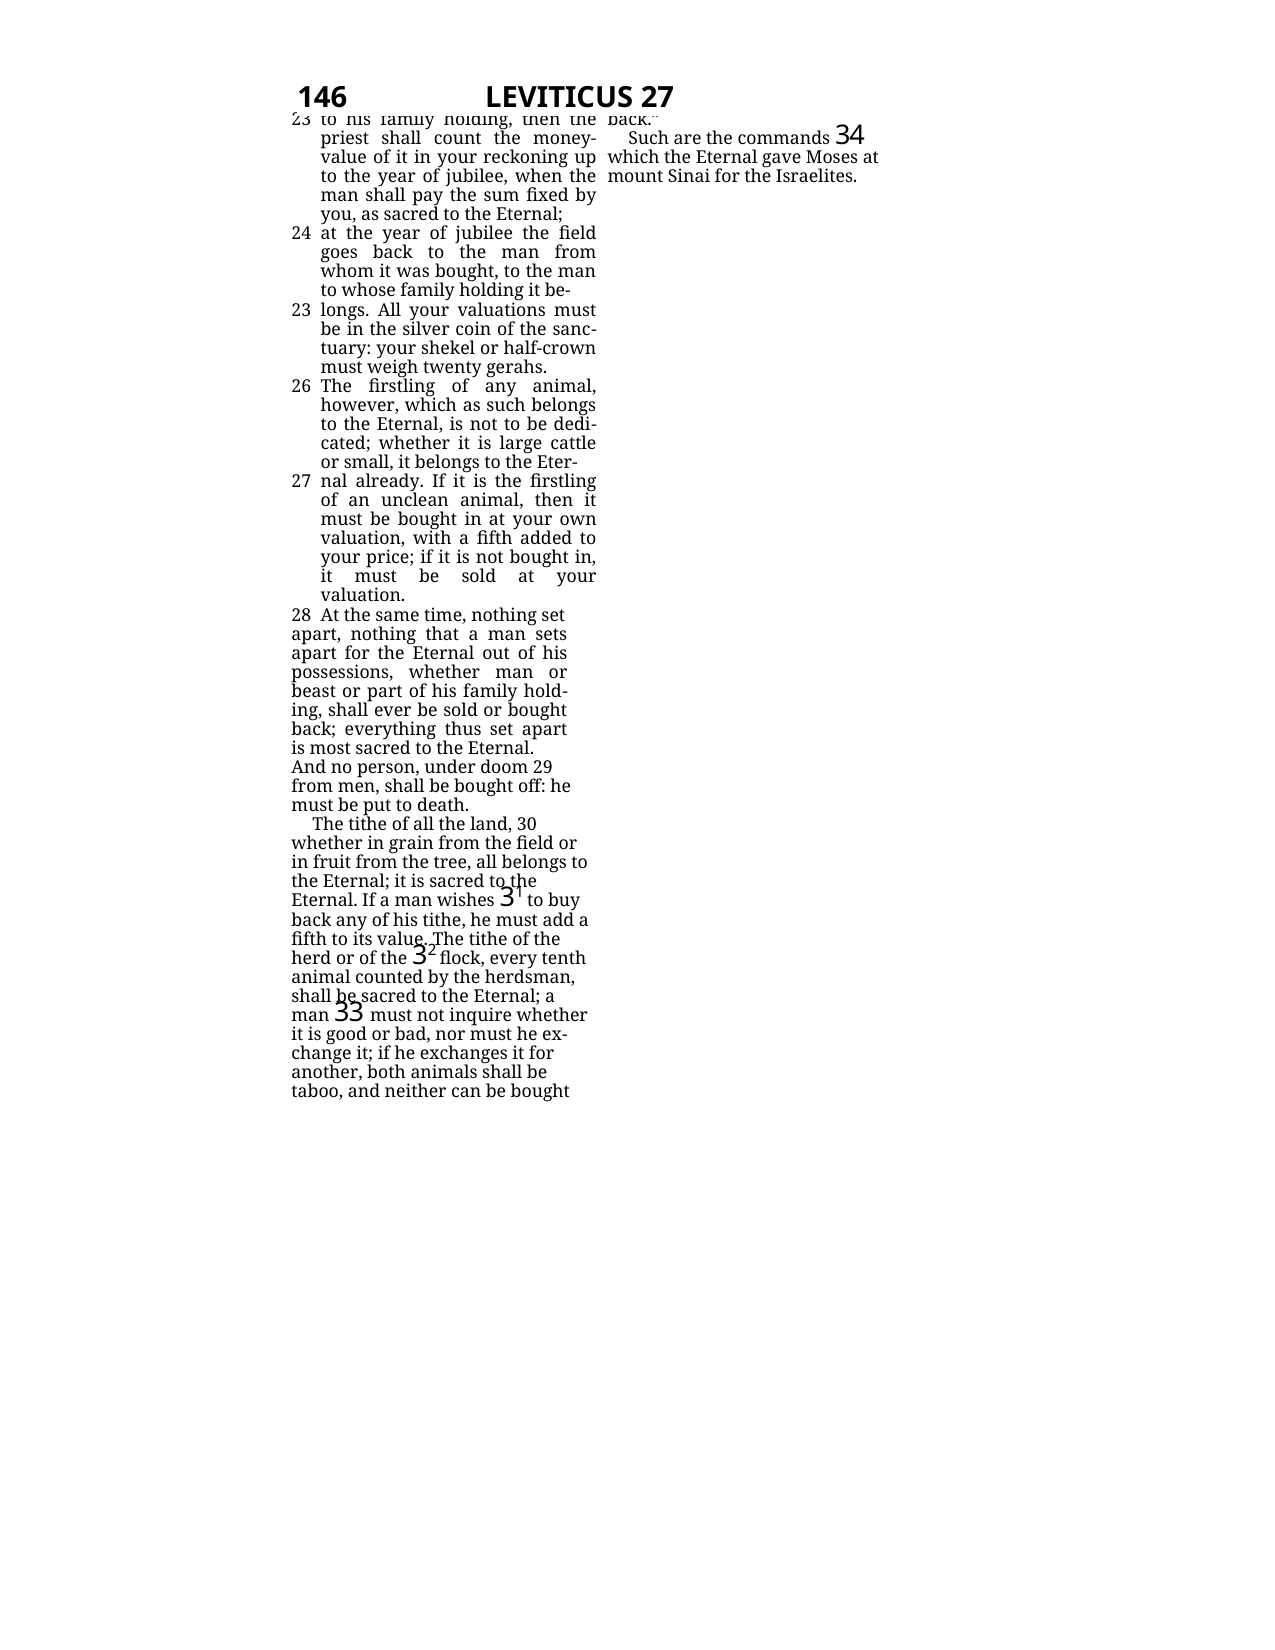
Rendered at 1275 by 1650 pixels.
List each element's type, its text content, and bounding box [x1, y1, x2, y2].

text apart, nothing that a man sets apart for the Eternal out of his possessions, whether man or beast or part of his family hold­ing, shall ever be sold or bought back; everything thus set apart is most sacred to the Eternal. [291, 625, 567, 758]
text back.” [607, 110, 913, 129]
text And no person, under doom 29 from men, shall be bought off: he must be put to death. [291, 758, 597, 815]
list at the year of jubilee the field goes back to the man from whom it was bought, to the man to whose family holding it be- [291, 224, 597, 301]
text Such are the commands 34 which the Eternal gave Moses at mount Sinai for the Israelites. [607, 129, 913, 186]
list to his family holding, then the priest shall count the money- value of it in your reckoning up to the year of jubilee, when the man shall pay the sum fixed by you, as sacred to the Eternal; [291, 110, 597, 224]
list At the same time, nothing set [291, 606, 597, 625]
text The tithe of all the land, 30 whether in grain from the field or in fruit from the tree, all be­longs to the Eternal; it is sacred to the Eternal. If a man wishes 31 to buy back any of his tithe, he must add a fifth to its value. The tithe of the herd or of the 32 flock, every tenth animal counted by the herdsman, shall be sacred to the Eternal; a man 33 must not inquire whether it is good or bad, nor must he ex­change it; if he exchanges it for another, both animals shall be taboo, and neither can be bought [291, 815, 597, 1101]
list longs. All your valuations must be in the silver coin of the sanc­tuary: your shekel or half-crown must weigh twenty gerahs. [291, 301, 597, 377]
list nal already. If it is the firstling of an unclean animal, then it must be bought in at your own valuation, with a fifth added to your price; if it is not bought in, it must be sold at your valuation. [291, 472, 597, 606]
list The firstling of any animal, however, which as such belongs to the Eternal, is not to be dedi­cated; whether it is large cattle or small, it belongs to the Eter- [291, 377, 597, 472]
